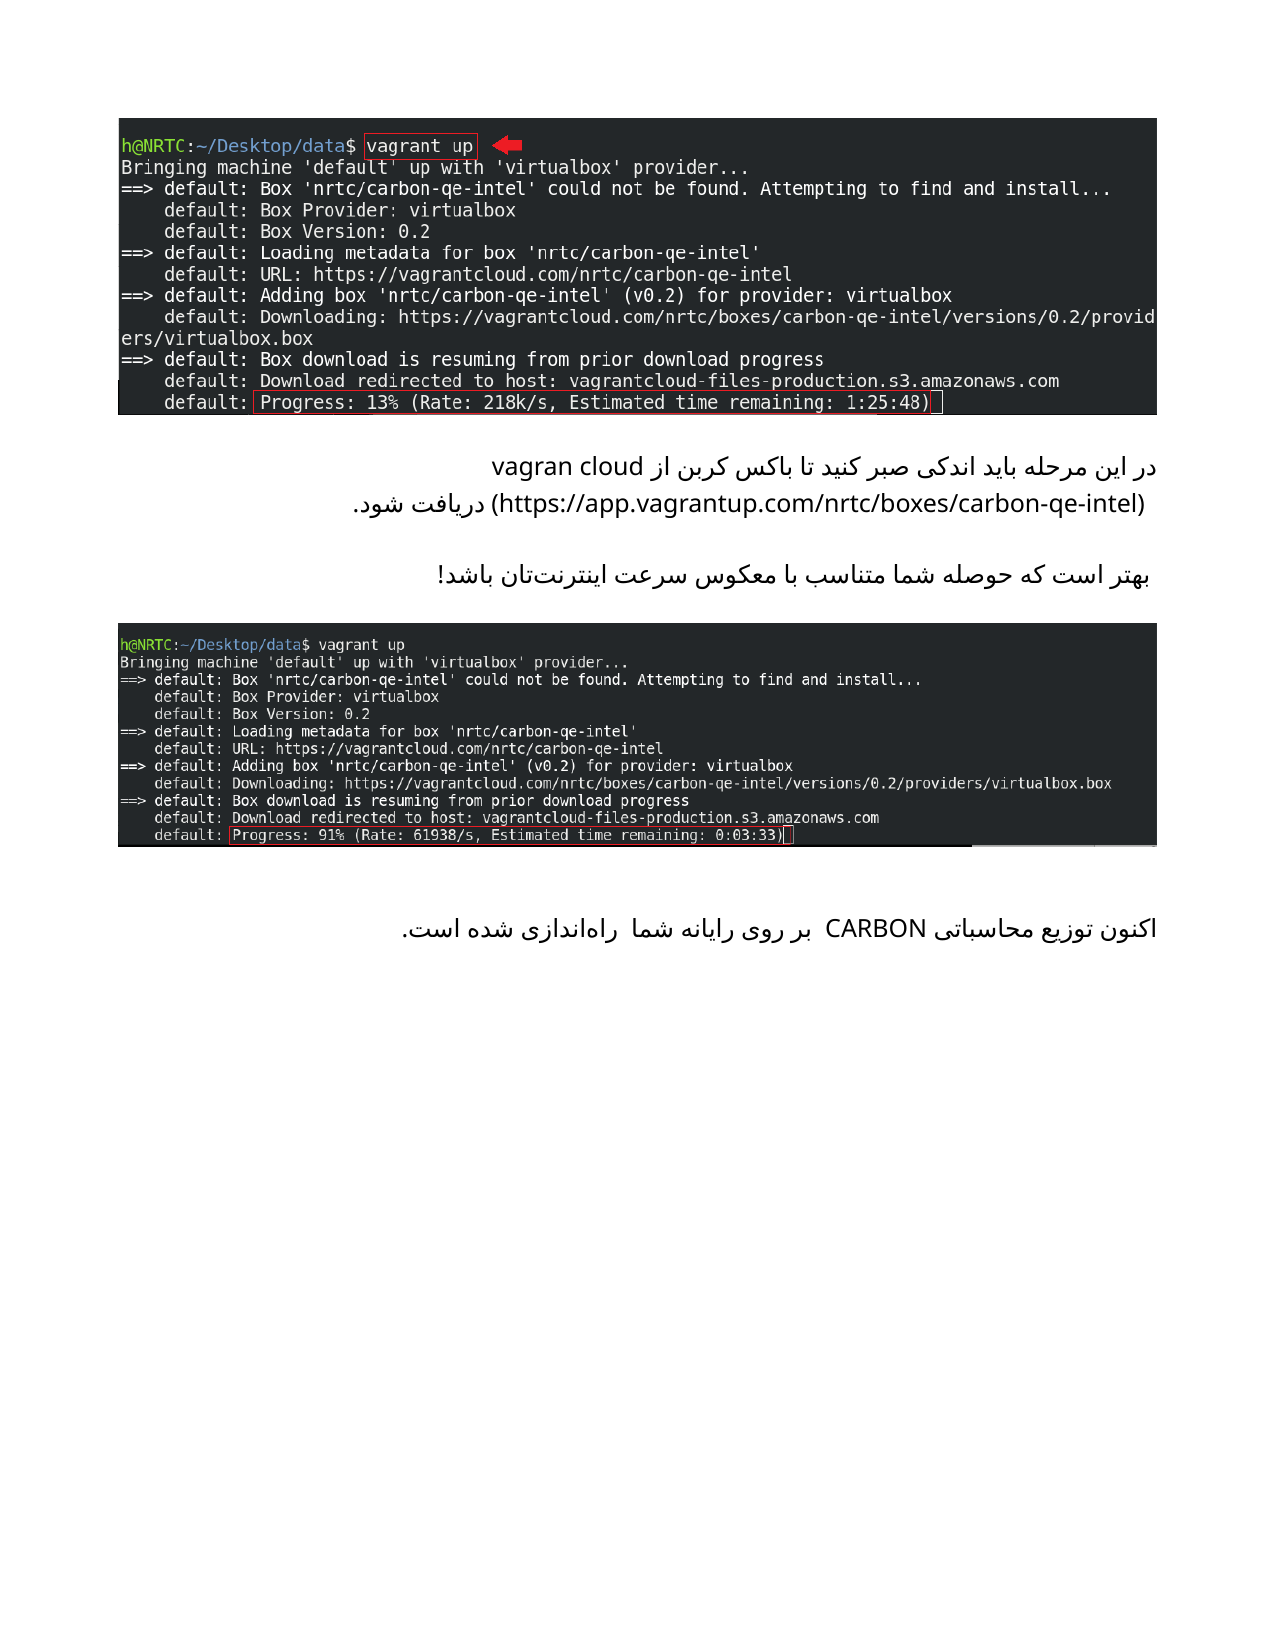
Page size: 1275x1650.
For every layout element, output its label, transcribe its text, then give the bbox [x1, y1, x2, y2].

picture [118, 623, 1157, 847]
text ‫‫ بهتر است که حوصله شما متناسب با معکوس سرعت اینترنت‌تان باشد!‬ [118, 556, 1157, 593]
text ‬ [118, 522, 1157, 556]
picture [118, 118, 1157, 415]
text ‫اکنون توزیع محاسباتی CARBON بر روی رایانه شما راه‌اندازی شده است. [118, 910, 1157, 947]
text ‫در این مرحله باید اندکی صبر کنید تا باکس کربن از vagran cloud (https://app.vagrantup.com/nrtc/boxes/carbon-qe-intel) دریافت شود. [118, 448, 1157, 522]
